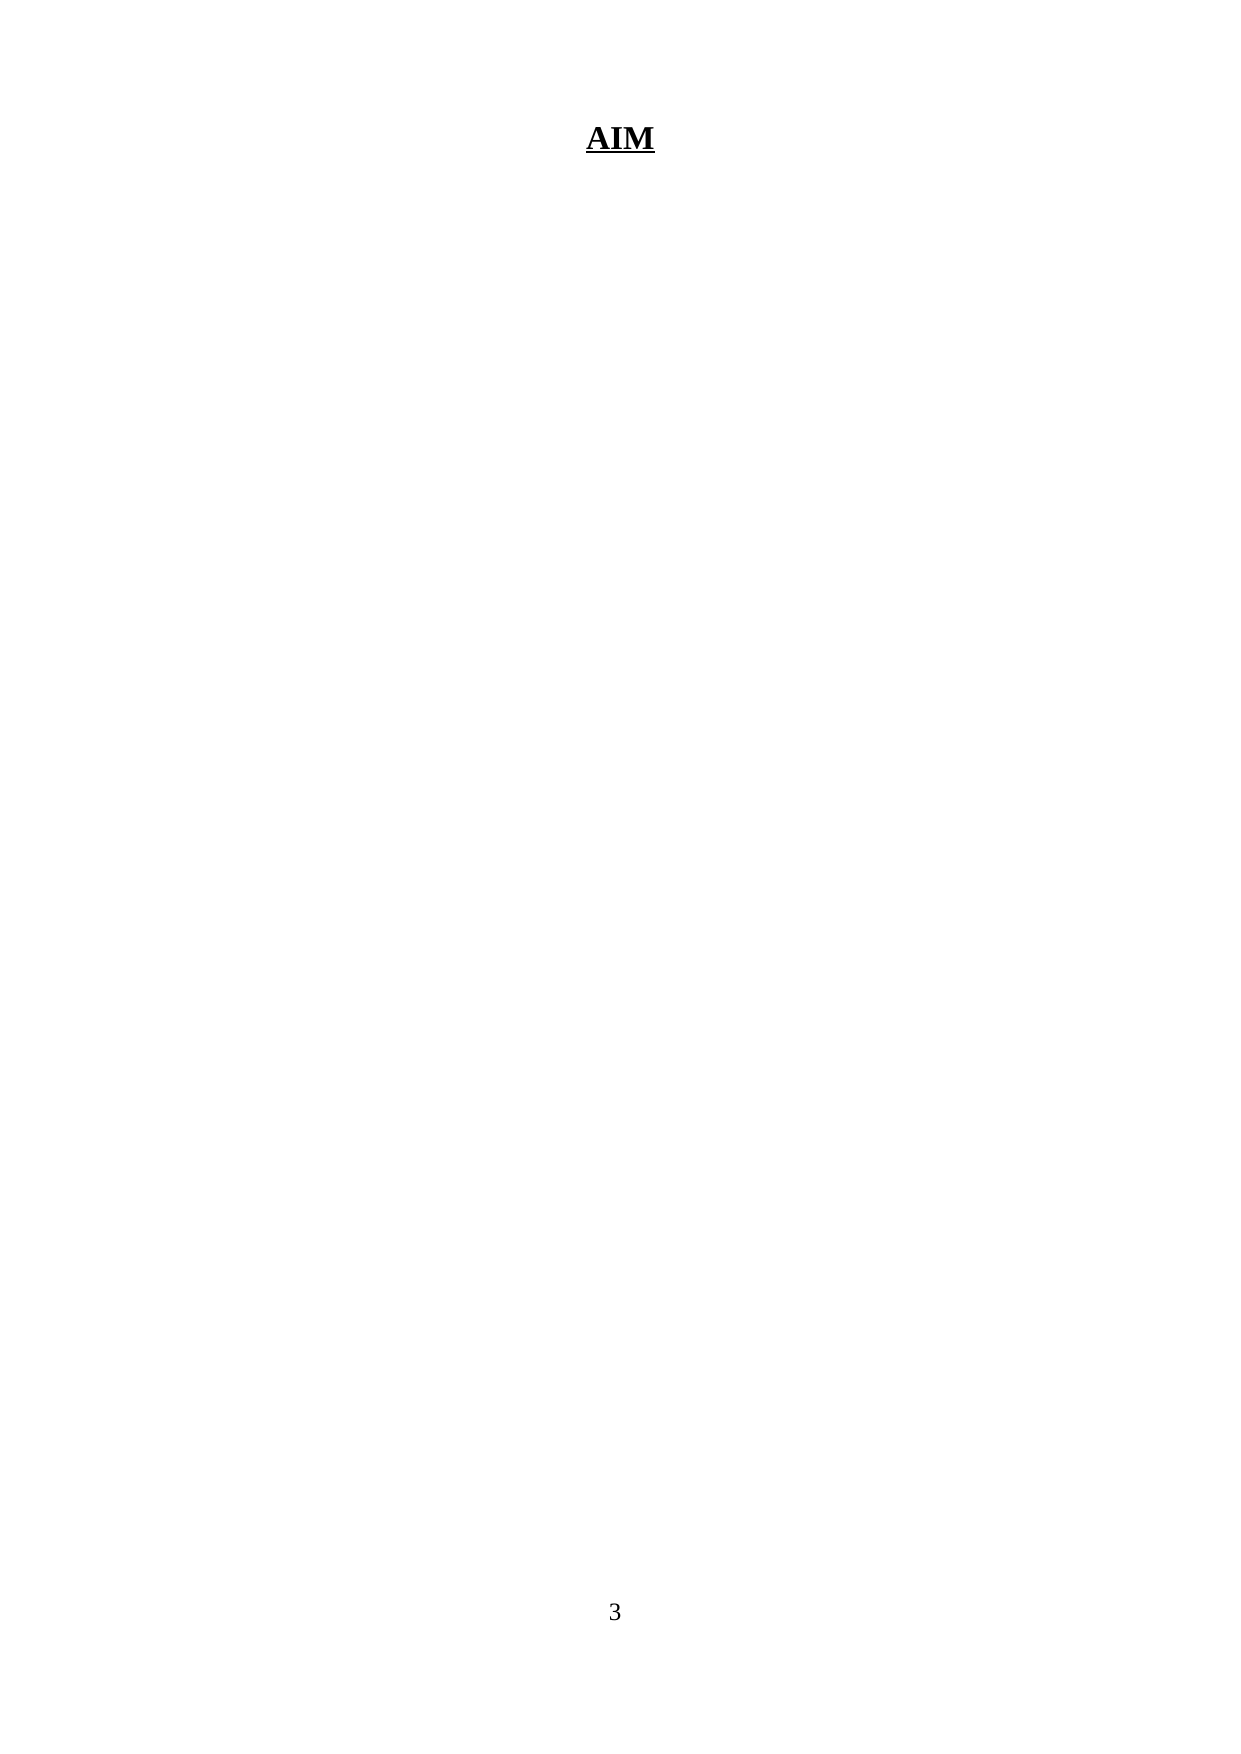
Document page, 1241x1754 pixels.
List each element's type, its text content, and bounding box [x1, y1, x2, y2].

text AIM [118, 118, 1122, 156]
